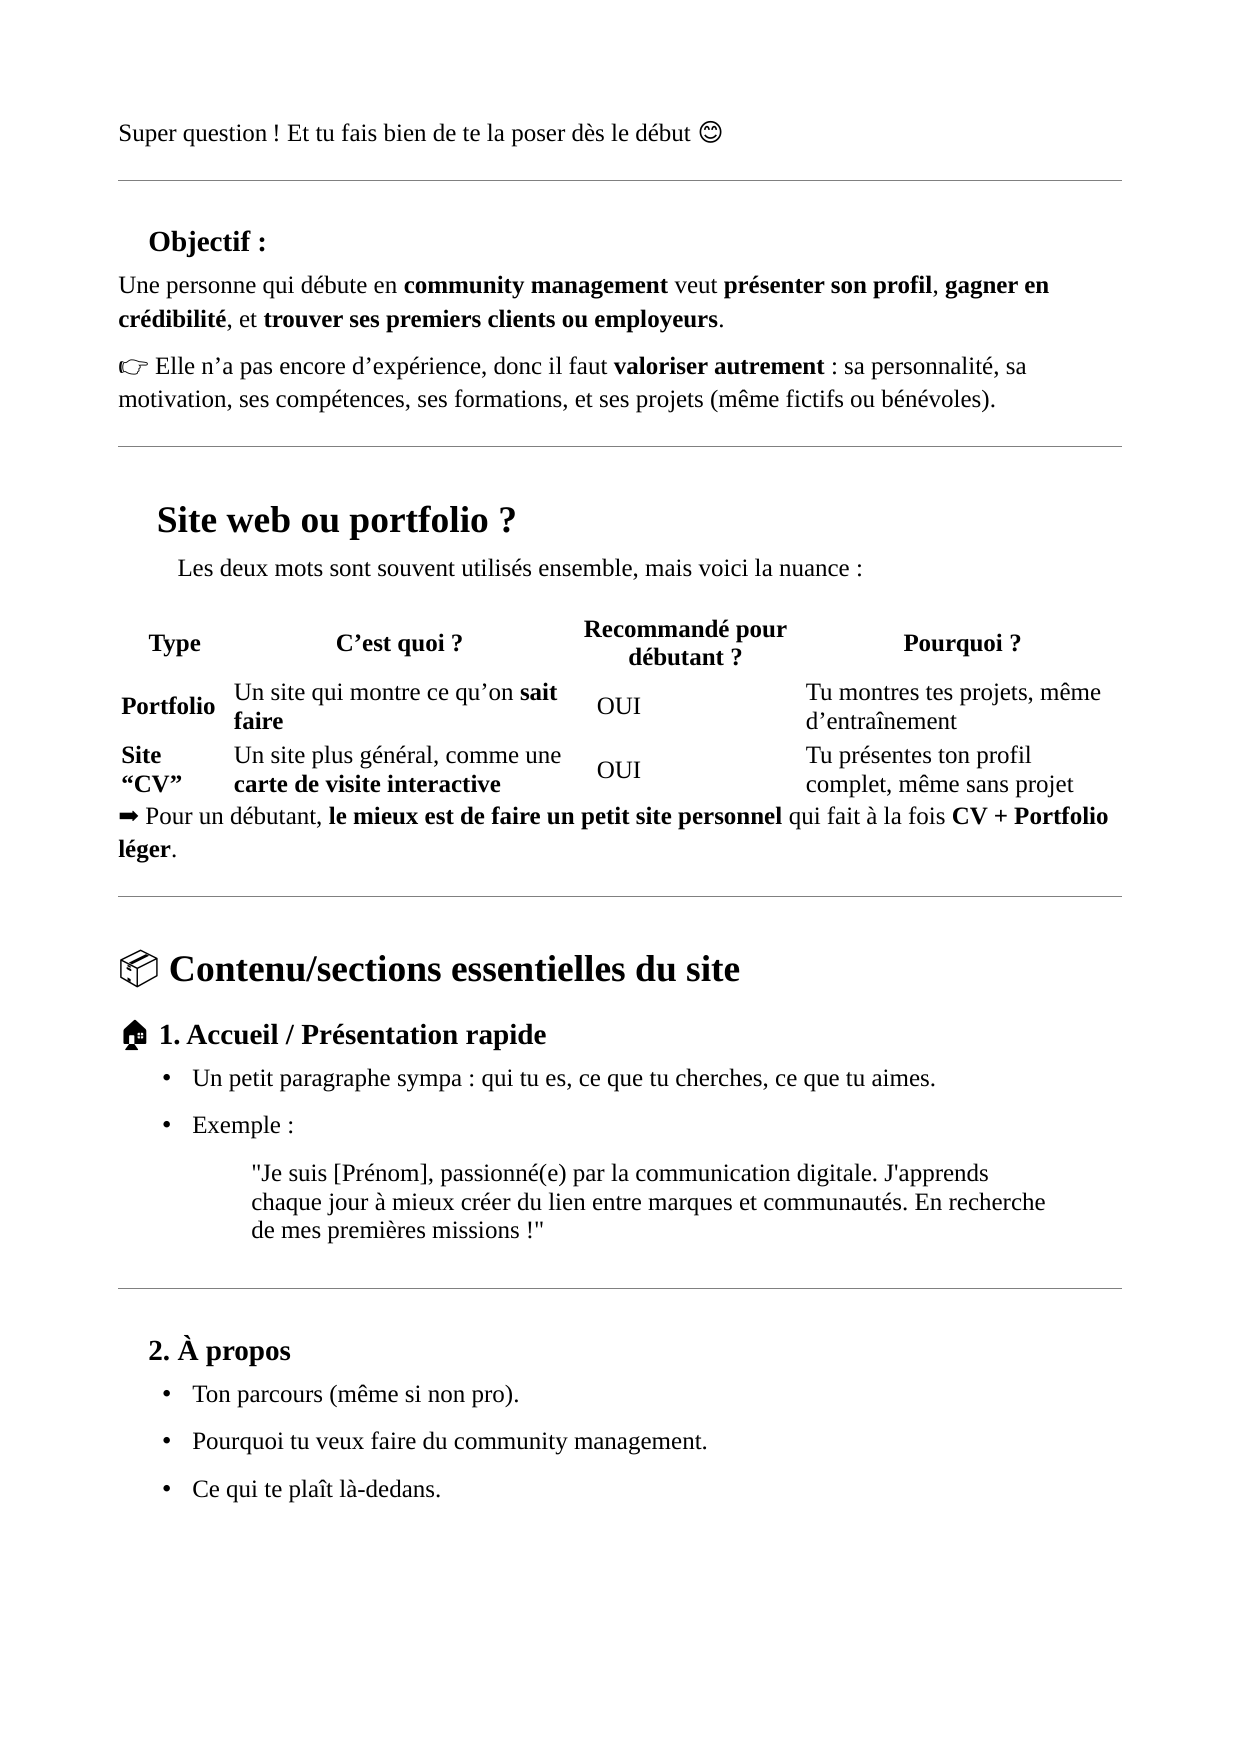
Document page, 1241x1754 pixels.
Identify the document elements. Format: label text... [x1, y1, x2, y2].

subtitle 👤 2. À propos [118, 1333, 1122, 1366]
list Exemple : [162, 1110, 1122, 1139]
table_header C’est quoi ? [231, 611, 568, 674]
text ➡️ Pour un débutant, le mieux est de faire un petit site personnel qui fait à la fois CV + Portfolio léger. [118, 801, 1122, 863]
list "Je suis [Prénom], passionné(e) par la communication digitale. J'apprends chaque jour à mieux créer du lien entre marques et communautés. En recherche de mes premières missions !" [222, 1158, 1063, 1244]
text Les deux mots sont souvent utilisés ensemble, mais voici la nuance : [177, 553, 1063, 581]
table_header Recommandé pour débutant ? [568, 611, 803, 674]
text Une personne qui débute en community management veut présenter son profil, gagner en crédibilité, et trouver ses premiers clients ou employeurs. [118, 271, 1122, 332]
table_cell Portfolio [118, 674, 231, 737]
table_header Pourquoi ? [803, 611, 1122, 674]
table_cell Tu montres tes projets, même d’entraînement [803, 674, 1122, 737]
table_cell Tu présentes ton profil complet, même sans projet [803, 738, 1122, 801]
table_cell ✅ OUI [568, 674, 803, 737]
subtitle 🎯 Objectif : [118, 224, 1122, 258]
text Super question ! Et tu fais bien de te la poser dès le début 😊 [118, 118, 1122, 147]
list Ce qui te plaît là-dedans. [162, 1474, 1122, 1503]
list Ton parcours (même si non pro). [162, 1379, 1122, 1407]
list Un petit paragraphe sympa : qui tu es, ce que tu cherches, ce que tu aimes. [162, 1063, 1122, 1092]
table_cell Site “CV” [118, 738, 231, 801]
subtitle 🌐 Site web ou portfolio ? [118, 497, 1122, 540]
table_cell Un site qui montre ce qu’on sait faire [231, 674, 568, 737]
table_header Type [118, 611, 231, 674]
subtitle 📦 Contenu/sections essentielles du site [118, 947, 1122, 990]
subtitle 🏠 1. Accueil / Présentation rapide [118, 1017, 1122, 1050]
table_cell Un site plus général, comme une carte de visite interactive [231, 738, 568, 801]
list Pourquoi tu veux faire du community management. [162, 1426, 1122, 1455]
table_cell ✅ OUI [568, 738, 803, 801]
text 👉 Elle n’a pas encore d’expérience, donc il faut valoriser autrement : sa personnalité, sa motivation, ses compétences, ses formations, et ses projets (même fictifs ou bénévoles). [118, 351, 1122, 413]
